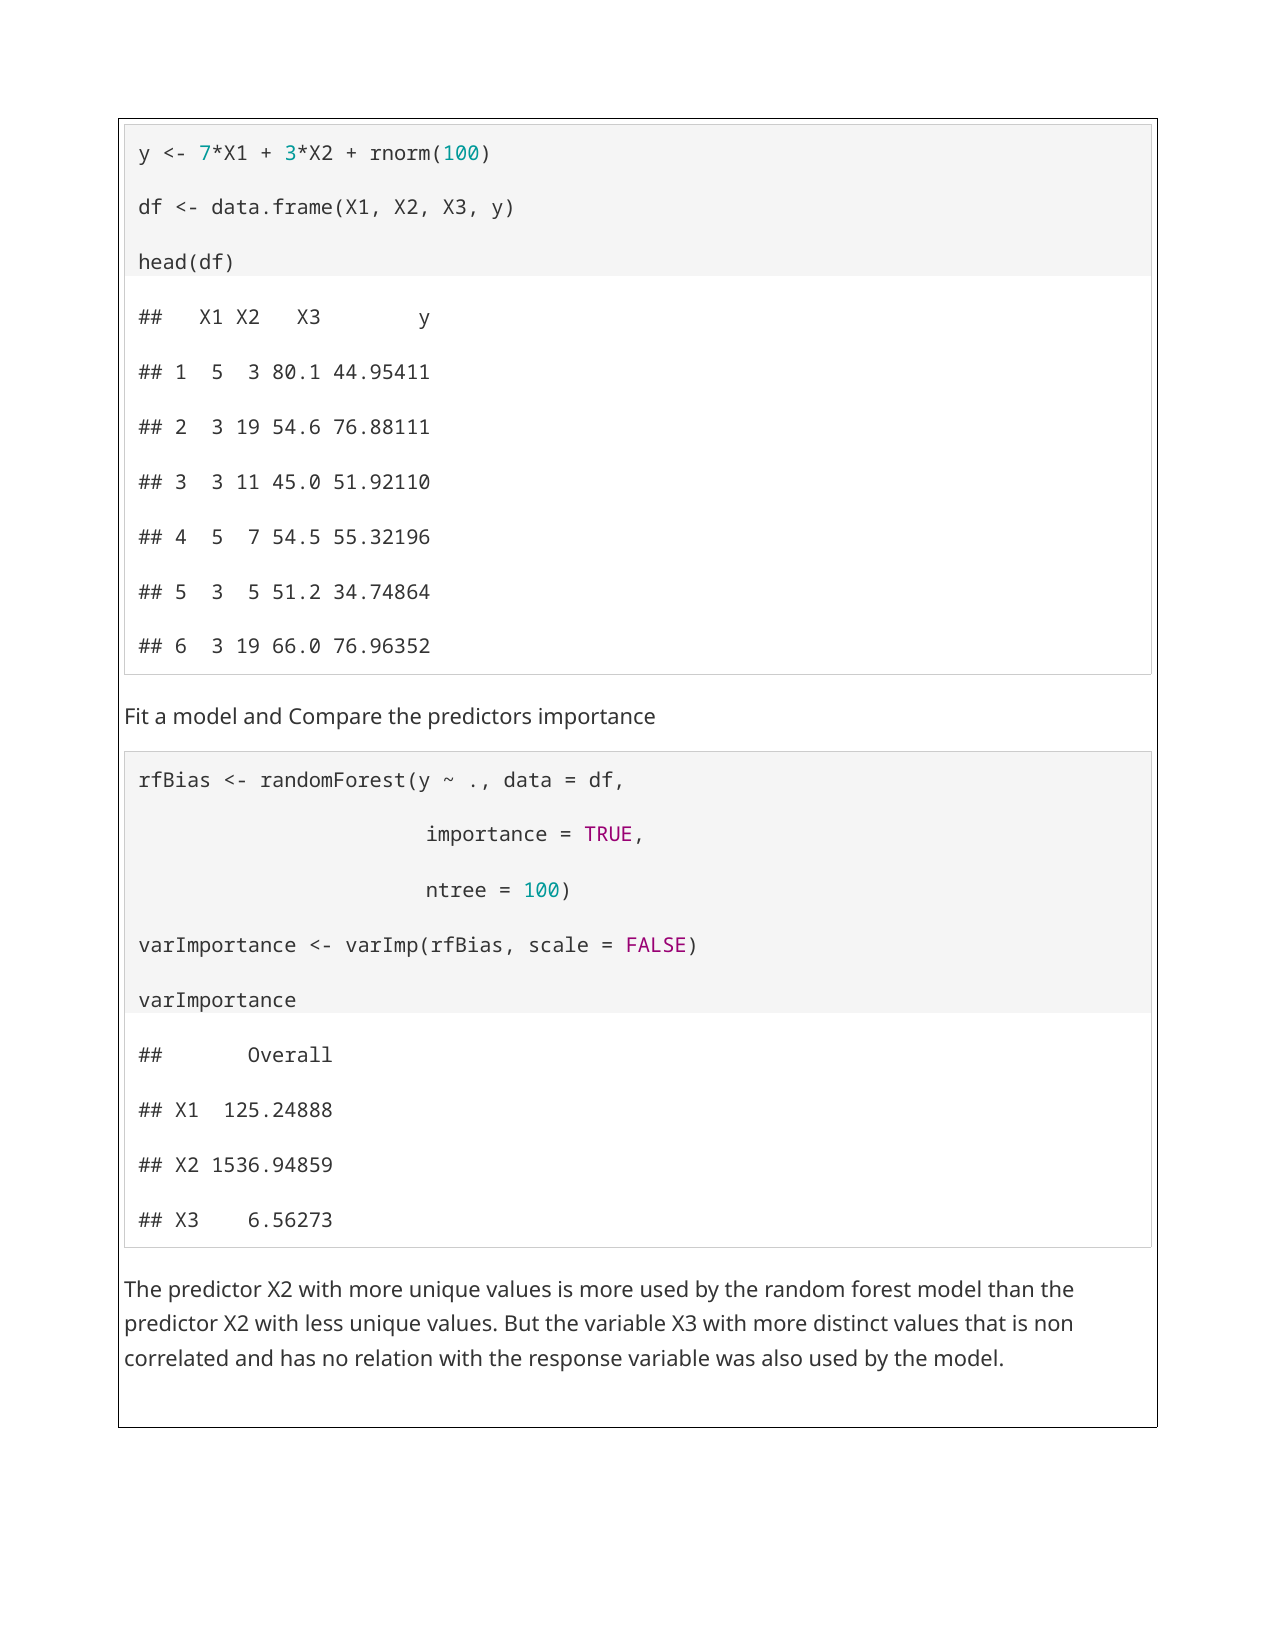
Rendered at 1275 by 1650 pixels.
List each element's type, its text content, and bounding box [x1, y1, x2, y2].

table_header y <- 7*X1 + 3*X2 + rnorm(100) df <- data.frame(X1, X2, X3, y) head(df) ## X1 X2 X3 y ## 1 5 3 80.1 44.95411 ## 2 3 19 54.6 76.88111 ## 3 3 11 45.0 51.92110 ## 4 5 7 54.5 55.32196 ## 5 3 5 51.2 34.74864 ## 6 3 19 66.0 76.96352 Fit a model and Compare the predictors importance rfBias <- randomForest(y ~ ., data = df, importance = TRUE, ntree = 100) varImportance <- varImp(rfBias, scale = FALSE) varImportance ## Overall ## X1 125.24888 ## X2 1536.94859 ## X3 6.56273 The predictor X2 with more unique values is more used by the random forest model than the predictor X2 with less unique values. But the variable X3 with more distinct values that is non correlated and has no relation with the response variable was also used by the model. [119, 119, 1157, 1427]
